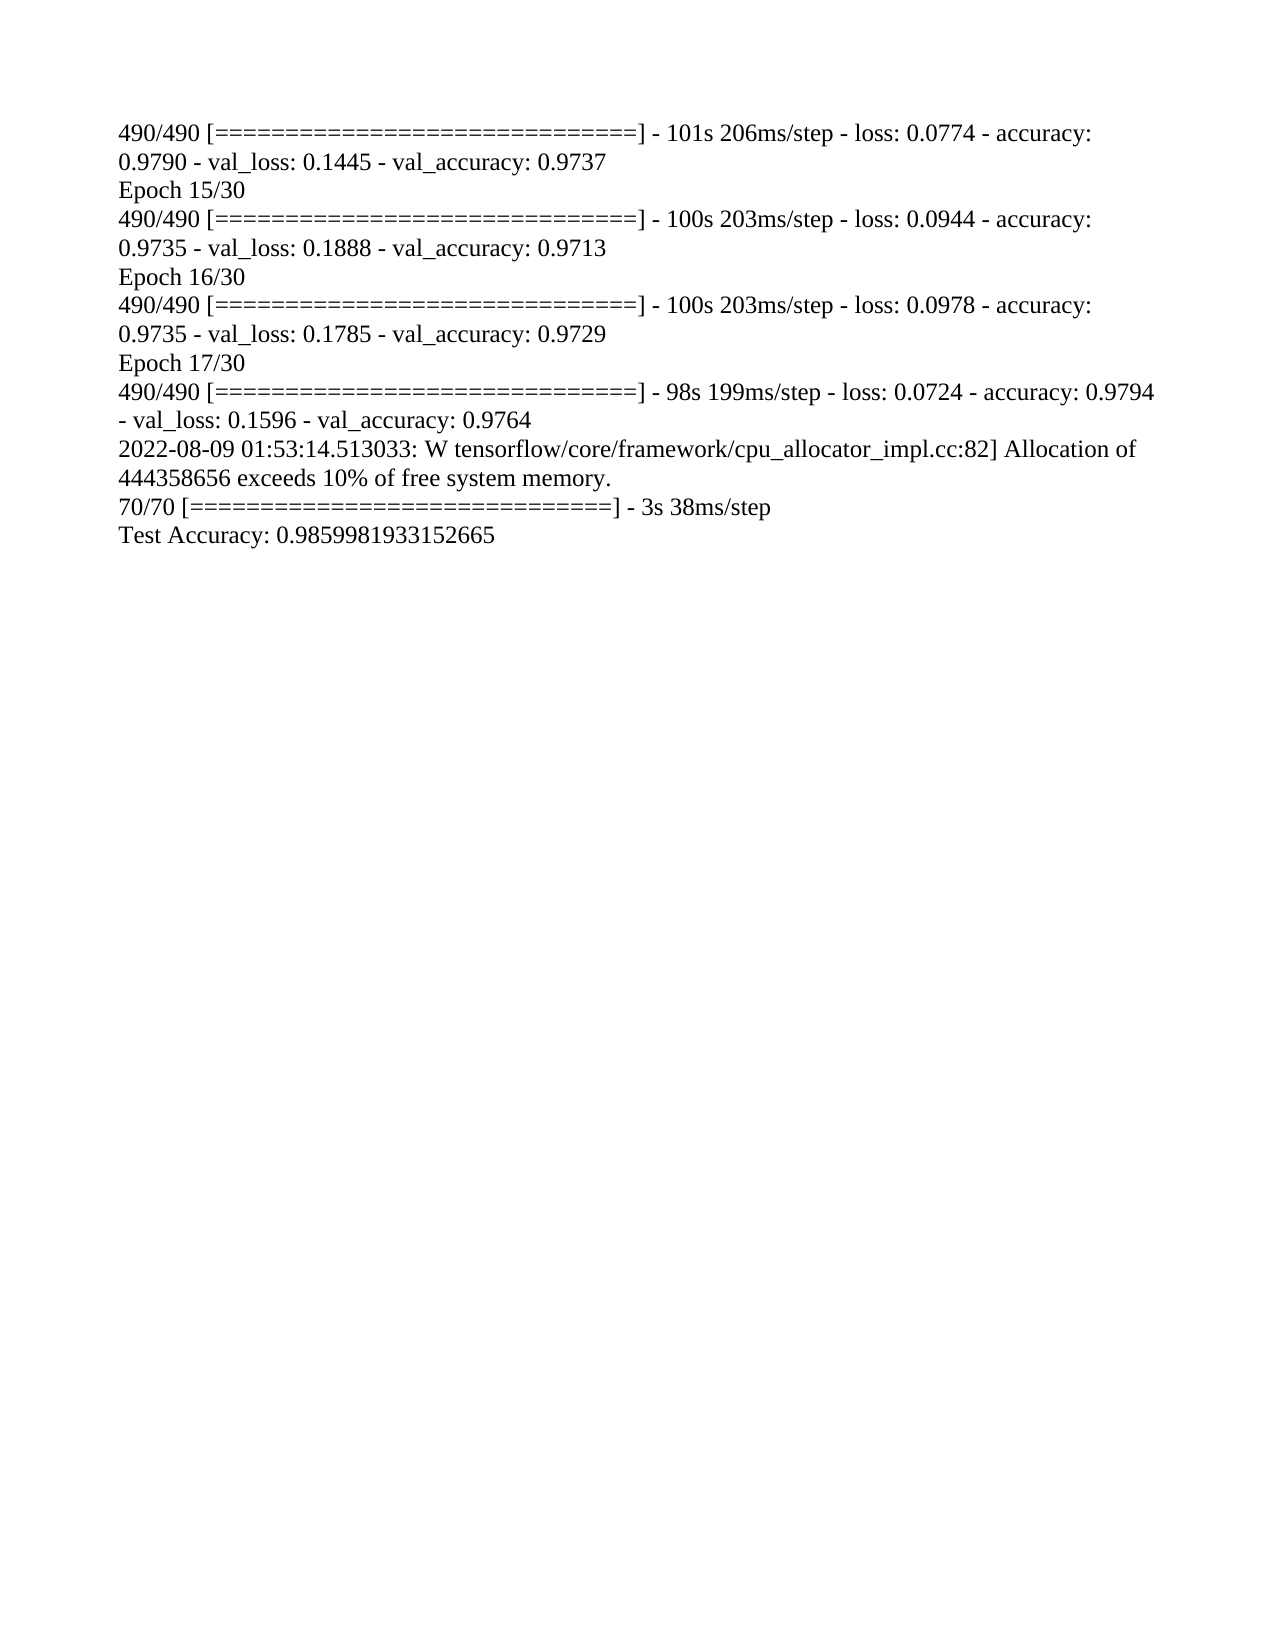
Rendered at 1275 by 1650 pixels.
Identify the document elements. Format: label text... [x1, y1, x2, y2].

text Epoch 15/30 [118, 176, 1157, 204]
text Epoch 16/30 [118, 262, 1157, 291]
text 490/490 [==============================] - 101s 206ms/step - loss: 0.0774 - accuracy: 0.9790 - val_loss: 0.1445 - val_accuracy: 0.9737 [118, 118, 1157, 176]
text Epoch 17/30 [118, 348, 1157, 377]
text 490/490 [==============================] - 100s 203ms/step - loss: 0.0978 - accuracy: 0.9735 - val_loss: 0.1785 - val_accuracy: 0.9729 [118, 291, 1157, 348]
text 490/490 [==============================] - 98s 199ms/step - loss: 0.0724 - accuracy: 0.9794 - val_loss: 0.1596 - val_accuracy: 0.9764 [118, 377, 1157, 434]
text Test Accuracy: 0.9859981933152665 [118, 521, 1157, 549]
text 490/490 [==============================] - 100s 203ms/step - loss: 0.0944 - accuracy: 0.9735 - val_loss: 0.1888 - val_accuracy: 0.9713 [118, 204, 1157, 262]
text 70/70 [==============================] - 3s 38ms/step [118, 492, 1157, 521]
text 2022-08-09 01:53:14.513033: W tensorflow/core/framework/cpu_allocator_impl.cc:82] Allocation of 444358656 exceeds 10% of free system memory. [118, 434, 1157, 492]
